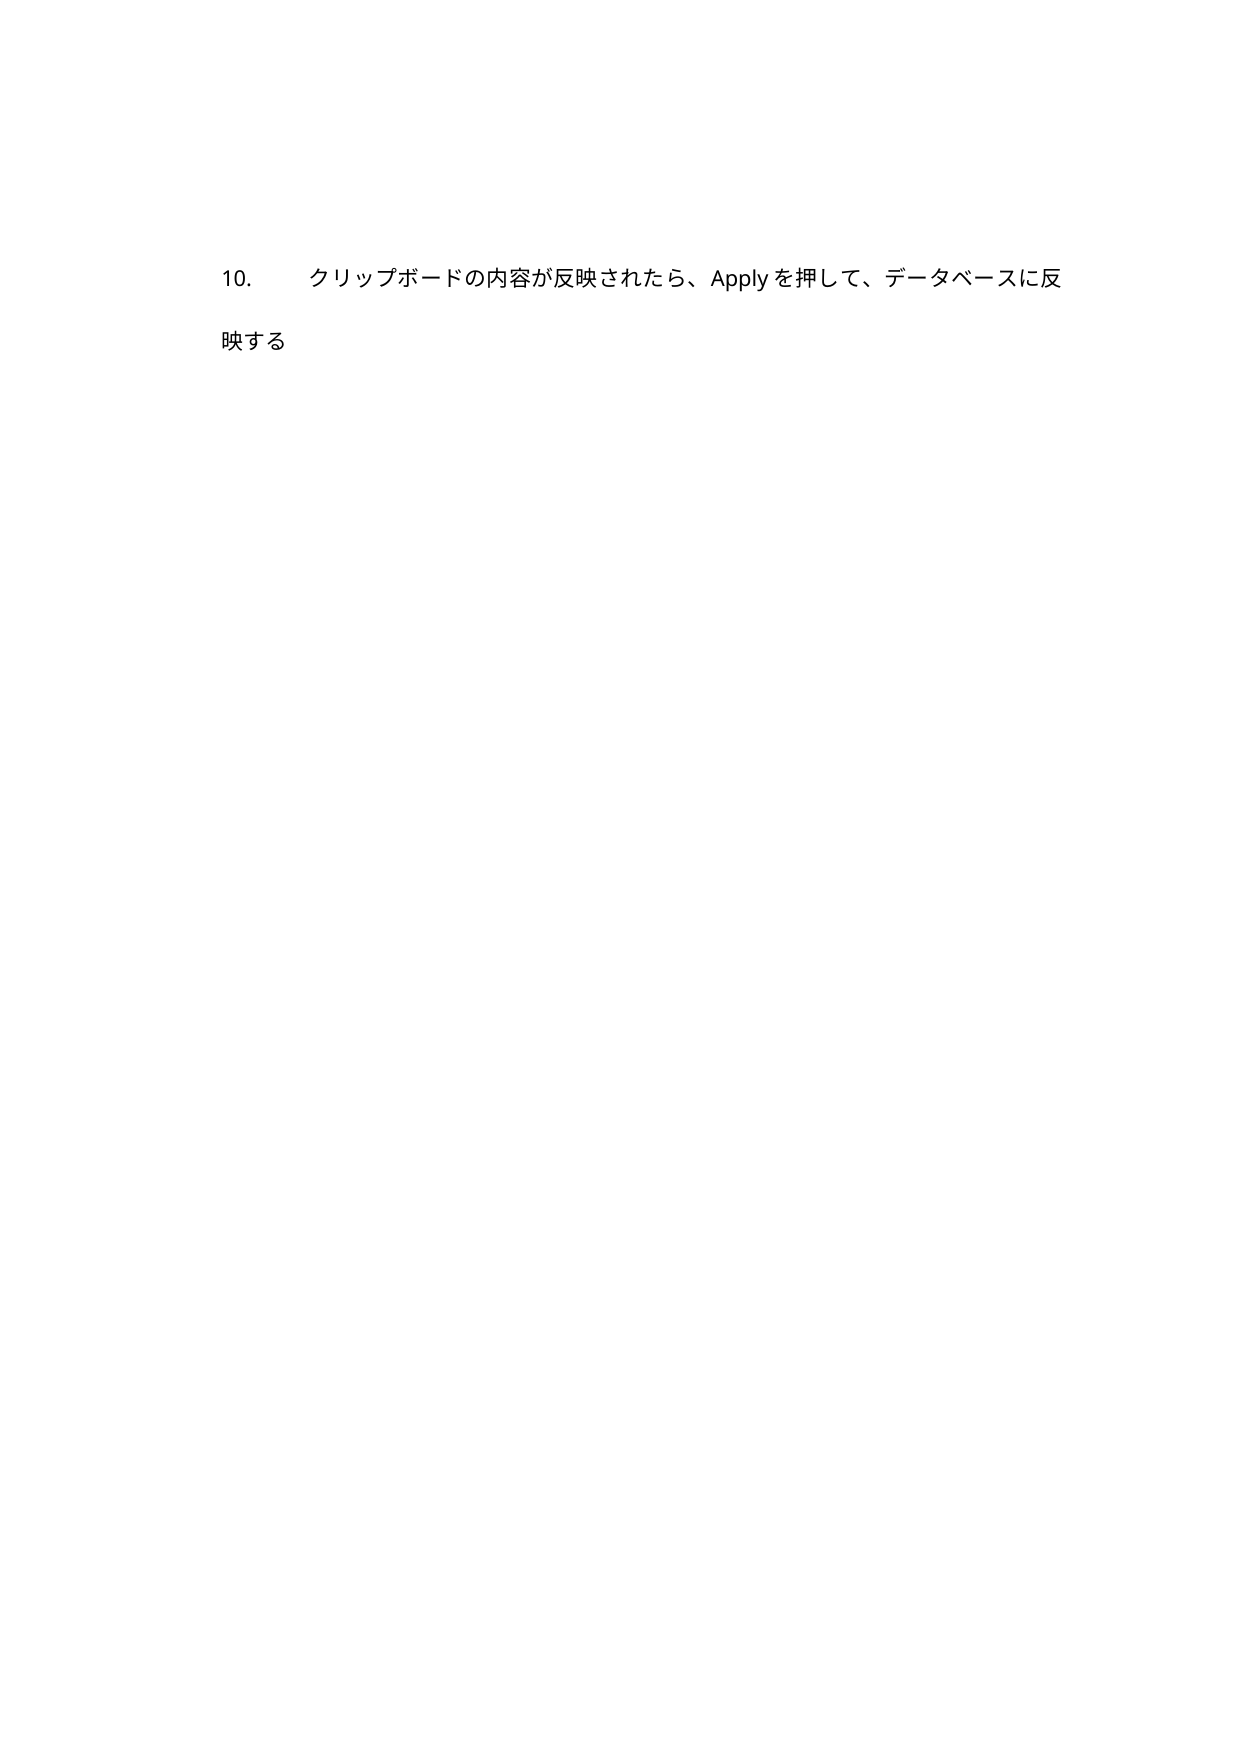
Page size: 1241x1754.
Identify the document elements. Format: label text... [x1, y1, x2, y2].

list クリップボードの内容が反映されたら、Applyを押して、データベースに反映する [221, 236, 1063, 361]
